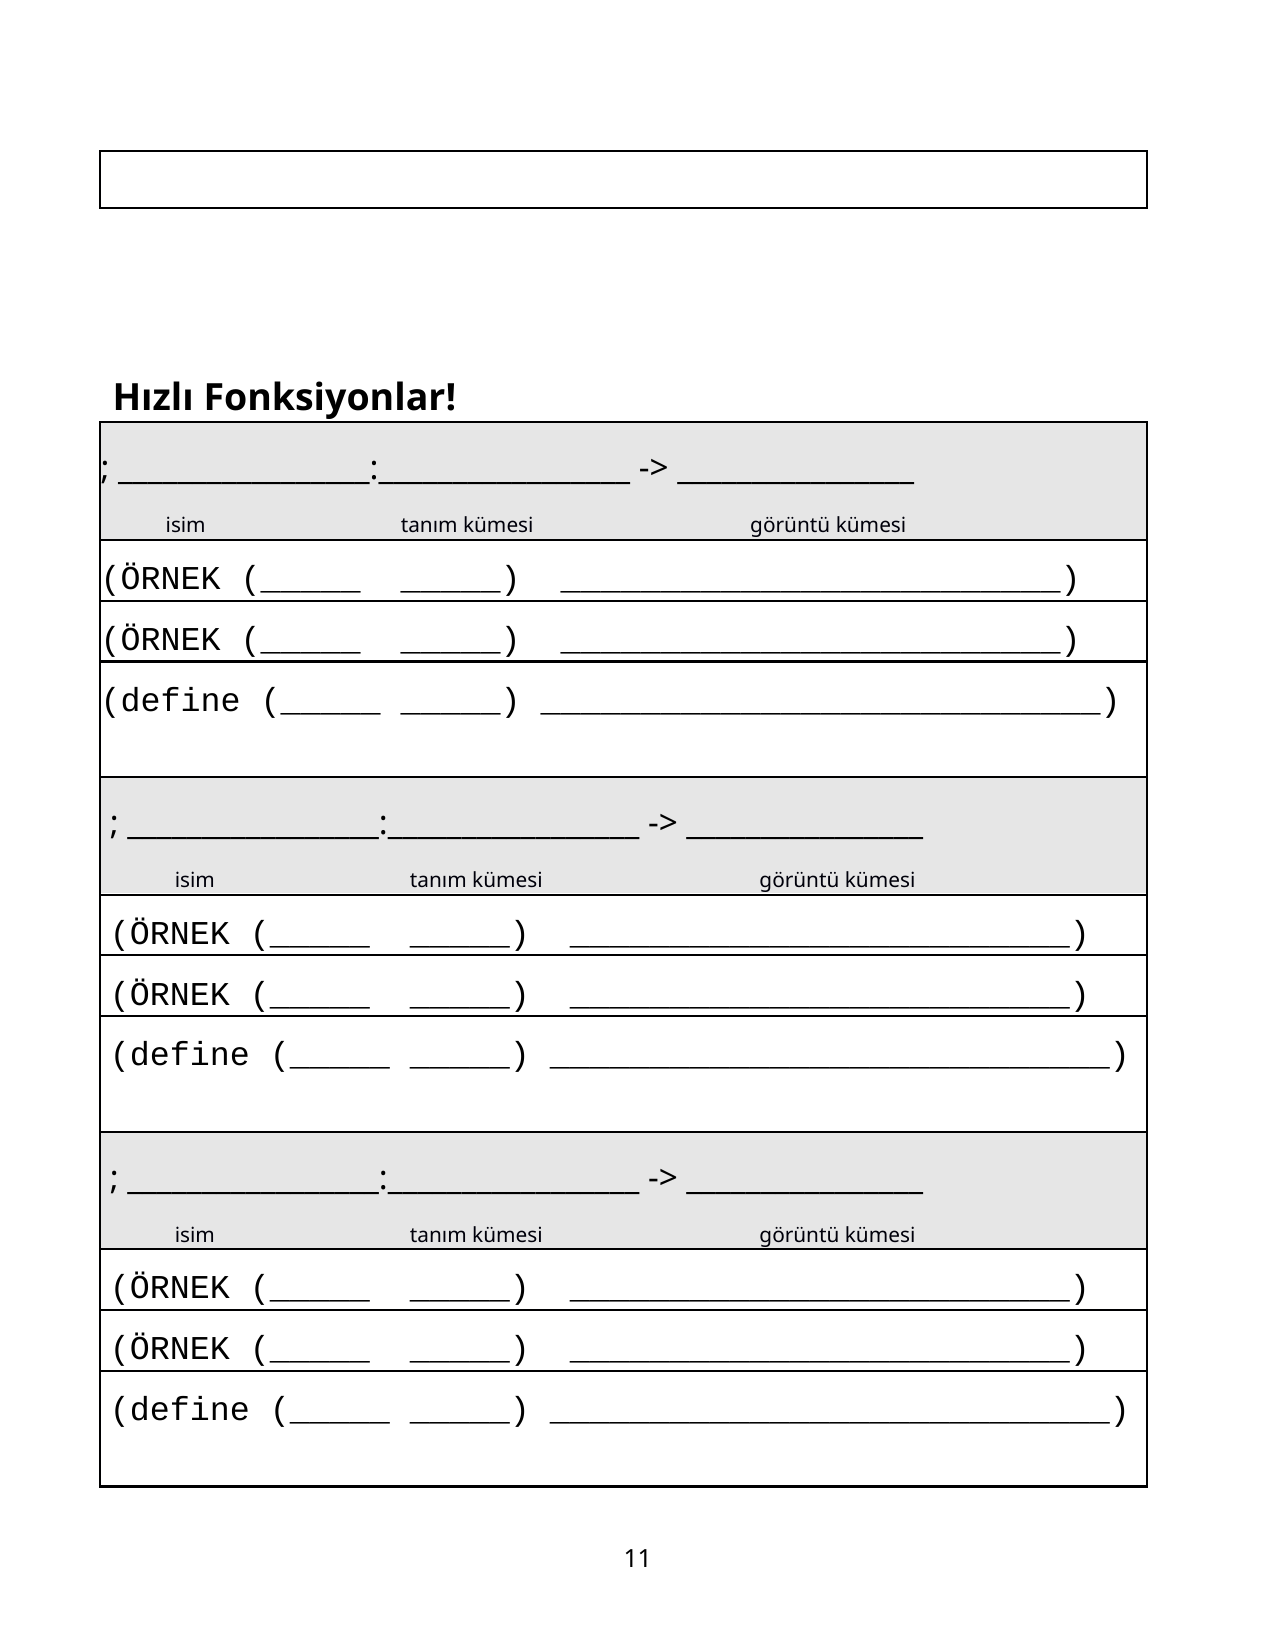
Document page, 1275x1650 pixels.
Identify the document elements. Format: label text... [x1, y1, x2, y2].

table_cell (ÖRNEK (_____ _____) _________________________) [101, 1311, 1146, 1370]
table_cell (ÖRNEK (_____ _____) _________________________) [101, 896, 1146, 954]
subtitle Hızlı Fonksiyonlar! [112, 370, 1162, 421]
table_cell (define (_____ _____) ____________________________) [101, 1017, 1146, 1131]
table_header ; _________________:_________________ -> ________________ isim tanım kümesi görüntü kümesi [101, 423, 1146, 539]
table_cell (ÖRNEK (_____ _____) _________________________) [101, 1250, 1146, 1309]
table_cell (define (_____ _____) ____________________________) [101, 1372, 1146, 1485]
table_cell (ÖRNEK (_____ _____) _________________________) [101, 541, 1146, 599]
table_cell ; _________________:_________________ -> ________________ isim tanım kümesi görüntü kümesi [101, 778, 1146, 893]
table_cell ; _________________:_________________ -> ________________ isim tanım kümesi görüntü kümesi [101, 1133, 1146, 1248]
table_cell (ÖRNEK (_____ _____) _________________________) [101, 956, 1146, 1015]
table_cell (define (_____ _____) ____________________________) [101, 663, 1146, 776]
table_cell [101, 152, 1146, 207]
table_cell (ÖRNEK (_____ _____) _________________________) [101, 602, 1146, 660]
